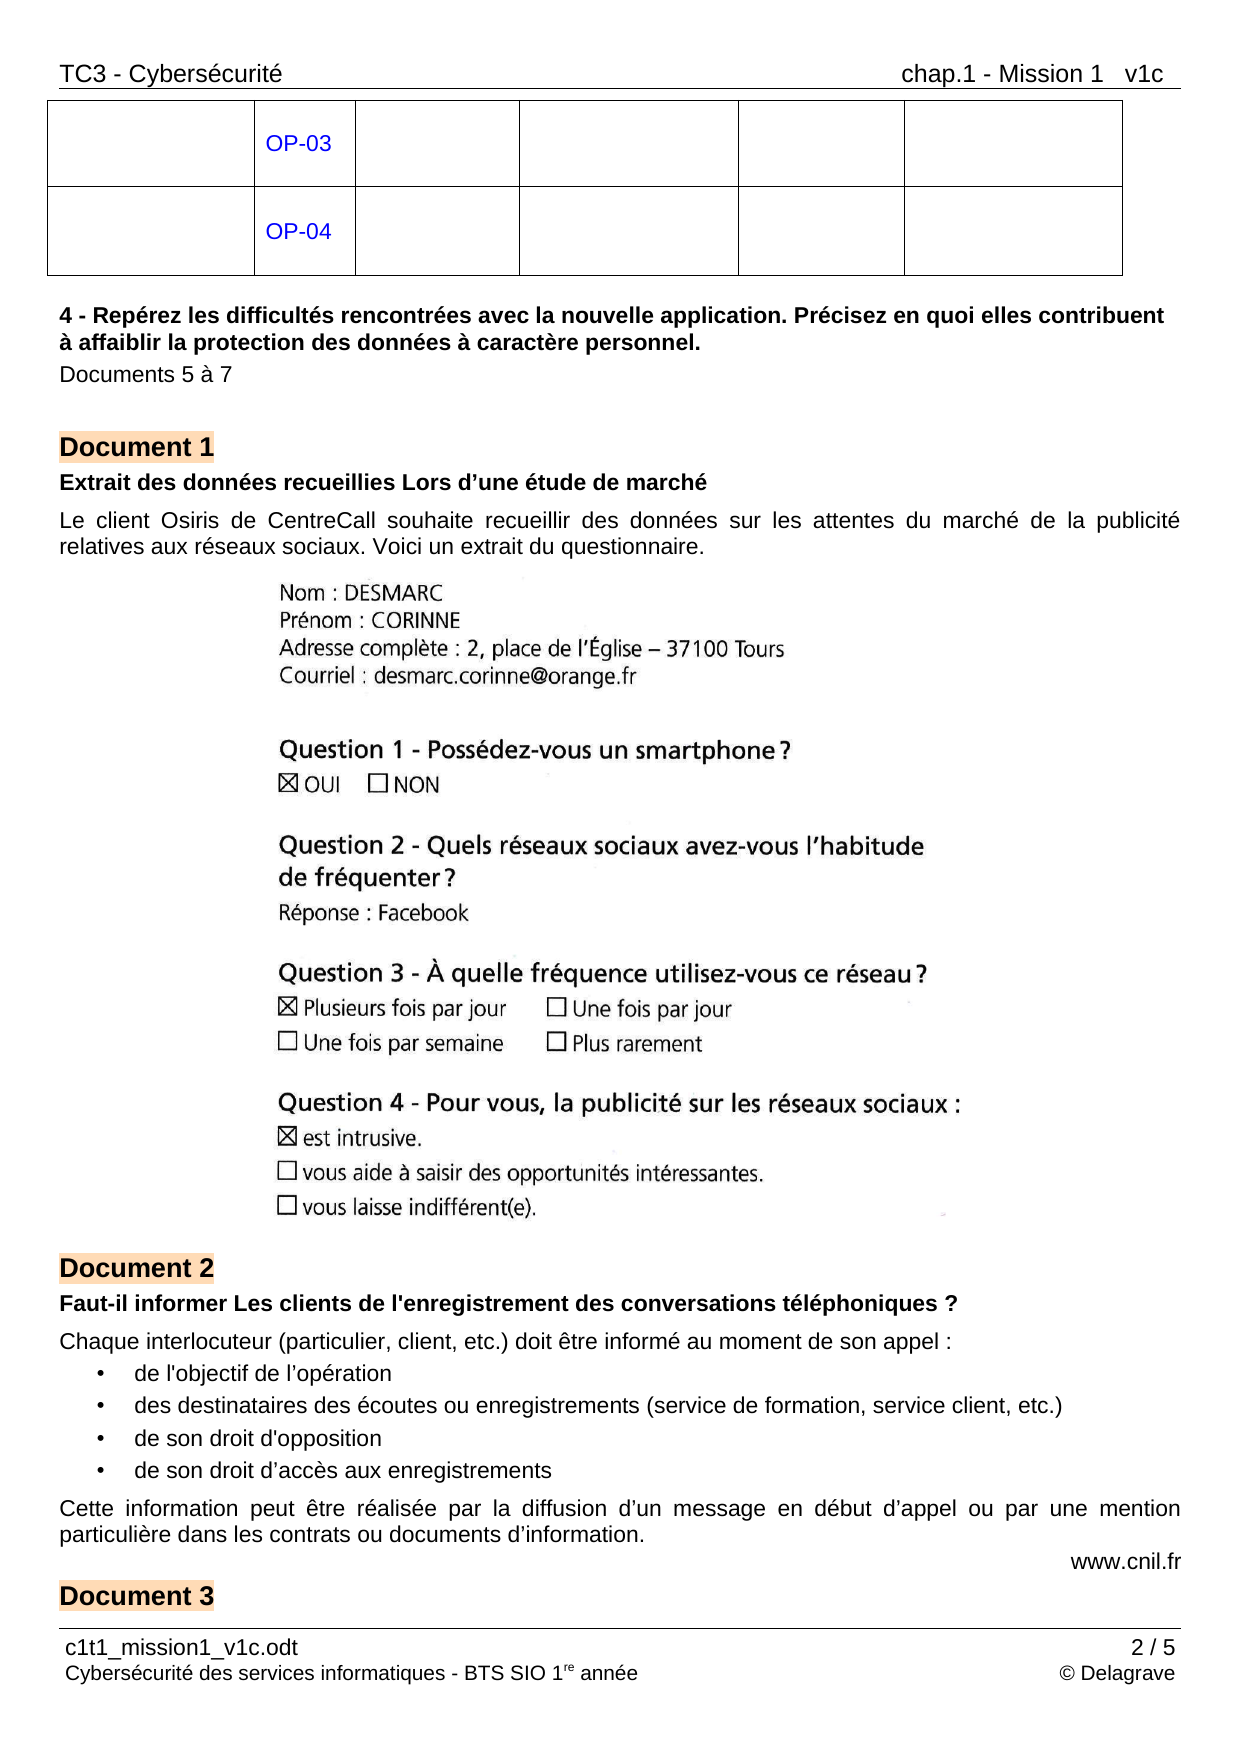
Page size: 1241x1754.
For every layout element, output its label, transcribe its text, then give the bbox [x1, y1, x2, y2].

text Extrait des données recueillies Lors d’une étude de marché [59, 469, 1181, 495]
table_cell [905, 187, 1122, 275]
table_cell [356, 187, 519, 275]
table_cell [739, 101, 904, 186]
text Document 2 [59, 1252, 1181, 1284]
table_cell [520, 101, 738, 186]
table_cell [48, 101, 254, 186]
list de son droit d'opposition [97, 1425, 1181, 1451]
text Document 1 [59, 431, 1181, 463]
list de son droit d’accès aux enregistrements [97, 1457, 1181, 1483]
list de l'objectif de l’opération [97, 1360, 1181, 1386]
table_cell [739, 187, 904, 275]
text Le client Osiris de CentreCall souhaite recueillir des données sur les attentes du marché de la publicité relatives aux réseaux sociaux. Voici un extrait du questionnaire. [59, 507, 1181, 559]
text Documents 5 à 7 [59, 361, 1181, 387]
text Document 3 [59, 1580, 1181, 1611]
text Chaque interlocuteur (particulier, client, etc.) doit être informé au moment de son appel : [59, 1328, 1181, 1354]
table_cell [356, 101, 519, 186]
text www.cnil.fr [59, 1548, 1181, 1574]
table_cell [905, 101, 1122, 186]
table_cell [48, 187, 254, 275]
text Cette information peut être réalisée par la diffusion d’un message en début d’appel ou par une mention particulière dans les contrats ou documents d’information. [59, 1495, 1181, 1548]
table_cell [520, 187, 738, 275]
table_cell OP-04 [255, 187, 355, 275]
list des destinataires des écoutes ou enregistrements (service de formation, service client, etc.) [97, 1392, 1181, 1419]
table_cell OP-03 [255, 101, 355, 186]
subtitle Repérez les difficultés rencontrées avec la nouvelle application. Précisez en quoi elles contribuent à affaiblir la protection des données à caractère personnel. [59, 302, 1181, 355]
text Faut-il informer Les clients de l'enregistrement des conversations téléphoniques ? [59, 1290, 1181, 1316]
